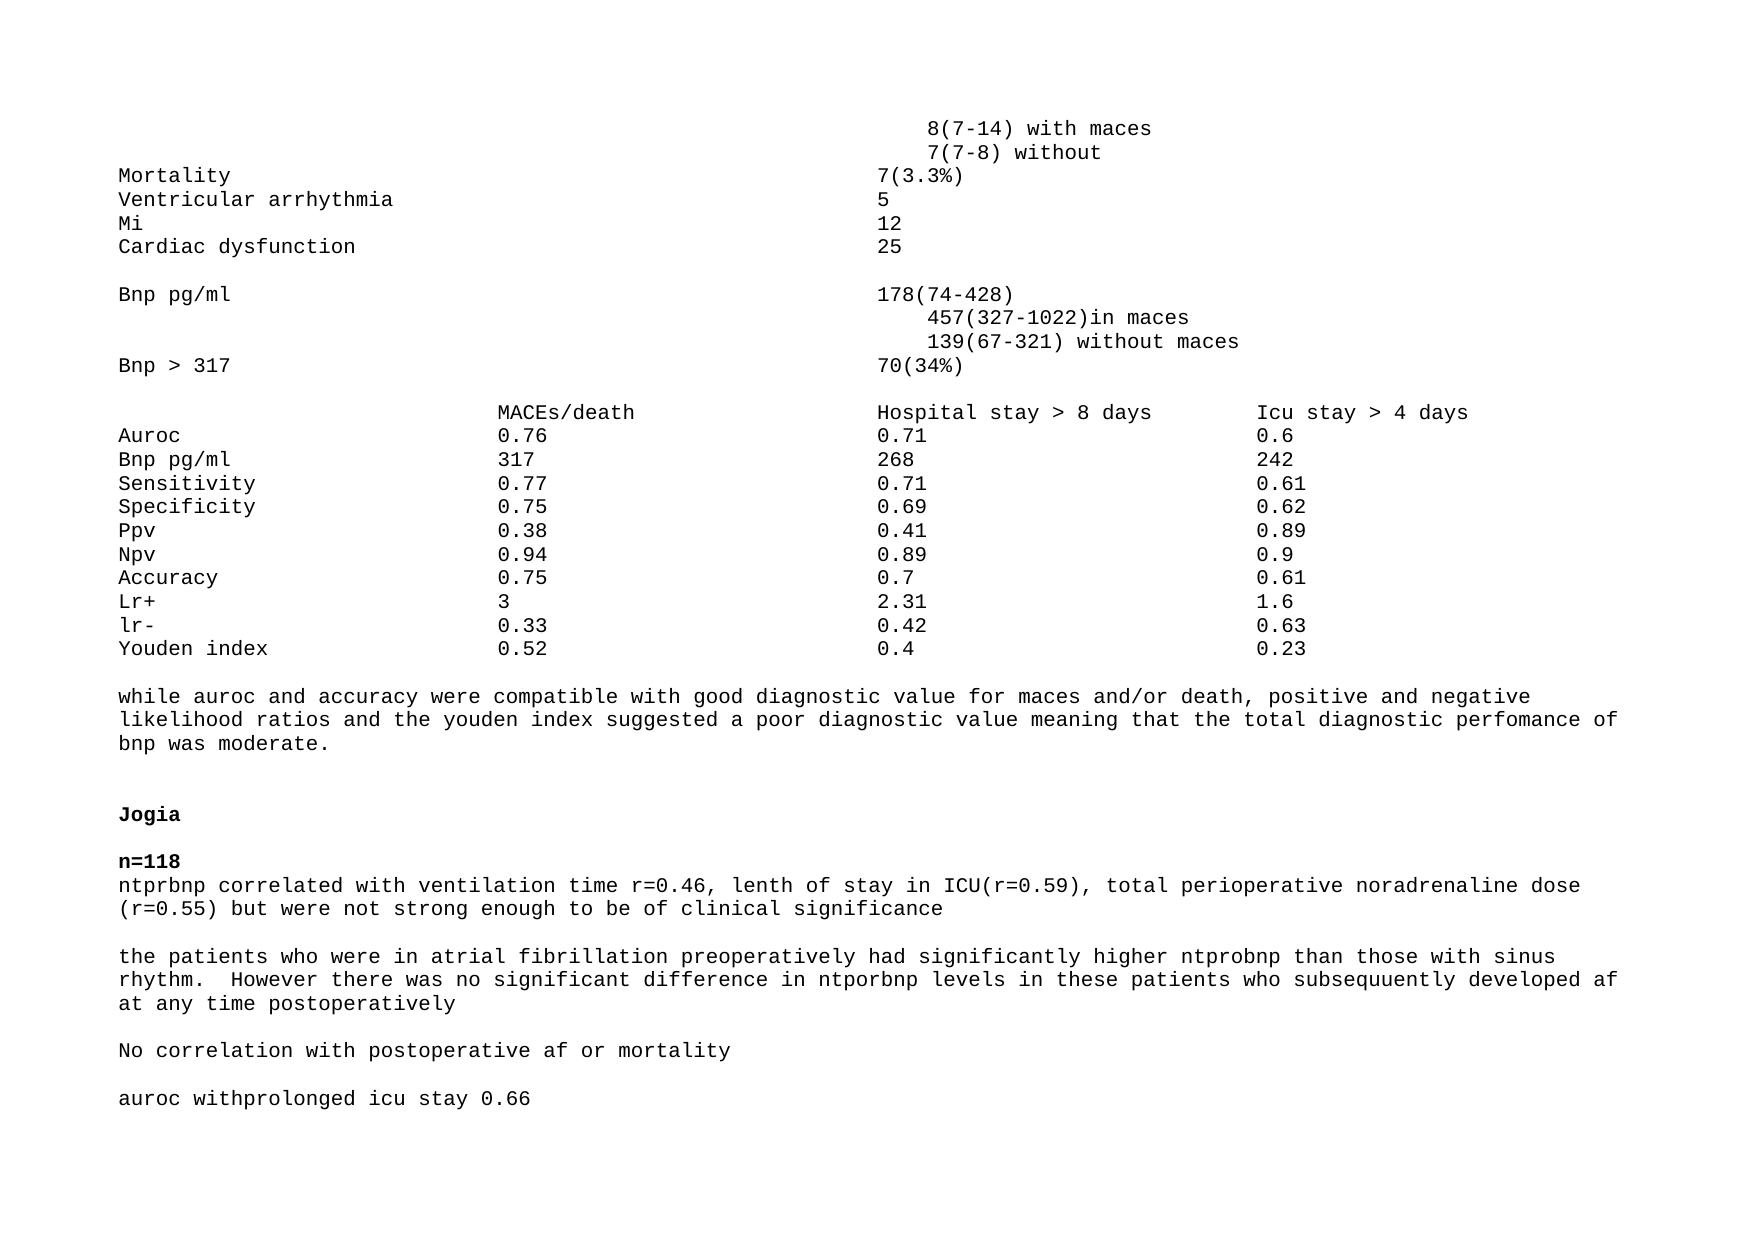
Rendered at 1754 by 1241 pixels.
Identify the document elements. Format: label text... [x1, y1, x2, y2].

table_cell Ppv [118, 520, 497, 544]
table_cell 268 [877, 449, 1256, 473]
table_cell 0.41 [877, 520, 1256, 544]
table_cell 0.23 [1256, 638, 1636, 662]
table_header MACEs/death [498, 402, 877, 426]
table_cell [877, 260, 1636, 284]
table_cell [118, 118, 877, 165]
table_cell 0.6 [1256, 426, 1636, 449]
table_header Hospital stay > 8 days [877, 402, 1256, 426]
table_cell 0.63 [1256, 615, 1636, 638]
text No correlation with postoperative af or mortality [118, 1040, 1636, 1064]
table_cell 2.31 [877, 591, 1256, 615]
table_cell 0.33 [498, 615, 877, 638]
text n=118 [118, 851, 1636, 875]
table_cell lr- [118, 615, 497, 638]
table_cell 0.9 [1256, 544, 1636, 567]
table_cell Bnp pg/ml [118, 449, 497, 473]
table_cell 317 [498, 449, 877, 473]
table_cell Cardiac dysfunction [118, 236, 877, 260]
table_cell 0.42 [877, 615, 1256, 638]
table_cell 5 [877, 189, 1636, 213]
table_cell 0.69 [877, 496, 1256, 520]
table_cell 12 [877, 213, 1636, 236]
table_cell 70(34%) [877, 355, 1636, 378]
table_cell 0.61 [1256, 568, 1636, 591]
table_cell 0.77 [498, 473, 877, 496]
table_cell Youden index [118, 638, 497, 662]
table_cell 1.6 [1256, 591, 1636, 615]
table_cell 0.61 [1256, 473, 1636, 496]
table_cell Sensitivity [118, 473, 497, 496]
table_cell 0.7 [877, 568, 1256, 591]
table_cell Bnp > 317 [118, 355, 877, 378]
text Jogia [118, 804, 1636, 827]
table_cell 3 [498, 591, 877, 615]
table_cell 0.71 [877, 426, 1256, 449]
table_cell 0.76 [498, 426, 877, 449]
table_cell 0.71 [877, 473, 1256, 496]
table_cell 8(7-14) with maces 7(7-8) without [877, 118, 1636, 165]
table_cell 7(3.3%) [877, 165, 1636, 189]
table_cell Specificity [118, 496, 497, 520]
table_cell 0.89 [877, 544, 1256, 567]
table_cell [118, 260, 877, 284]
table_cell Auroc [118, 426, 497, 449]
text while auroc and accuracy were compatible with good diagnostic value for maces and/or death, positive and negative likelihood ratios and the youden index suggested a poor diagnostic value meaning that the total diagnostic perfomance of bnp was moderate. [118, 686, 1636, 757]
text the patients who were in atrial fibrillation preoperatively had significantly higher ntprobnp than those with sinus rhythm. However there was no significant difference in ntporbnp levels in these patients who subsequuently developed af at any time postoperatively [118, 946, 1636, 1017]
table_header [118, 402, 497, 426]
table_cell Accuracy [118, 568, 497, 591]
table_cell 178(74-428) 457(327-1022)in maces 139(67-321) without maces [877, 284, 1636, 354]
text auroc withprolonged icu stay 0.66 [118, 1088, 1636, 1111]
table_cell Mi [118, 213, 877, 236]
table_cell 0.75 [498, 568, 877, 591]
table_cell 0.4 [877, 638, 1256, 662]
table_cell Lr+ [118, 591, 497, 615]
table_cell 0.38 [498, 520, 877, 544]
table_cell 0.62 [1256, 496, 1636, 520]
table_cell 25 [877, 236, 1636, 260]
table_header Icu stay > 4 days [1256, 402, 1636, 426]
table_cell Bnp pg/ml [118, 284, 877, 354]
table_cell 0.89 [1256, 520, 1636, 544]
text ntprbnp correlated with ventilation time r=0.46, lenth of stay in ICU(r=0.59), total perioperative noradrenaline dose (r=0.55) but were not strong enough to be of clinical significance [118, 875, 1636, 922]
table_cell Mortality [118, 165, 877, 189]
table_cell 0.94 [498, 544, 877, 567]
table_cell 0.52 [498, 638, 877, 662]
table_cell 0.75 [498, 496, 877, 520]
table_cell Npv [118, 544, 497, 567]
table_cell Ventricular arrhythmia [118, 189, 877, 213]
table_cell 242 [1256, 449, 1636, 473]
